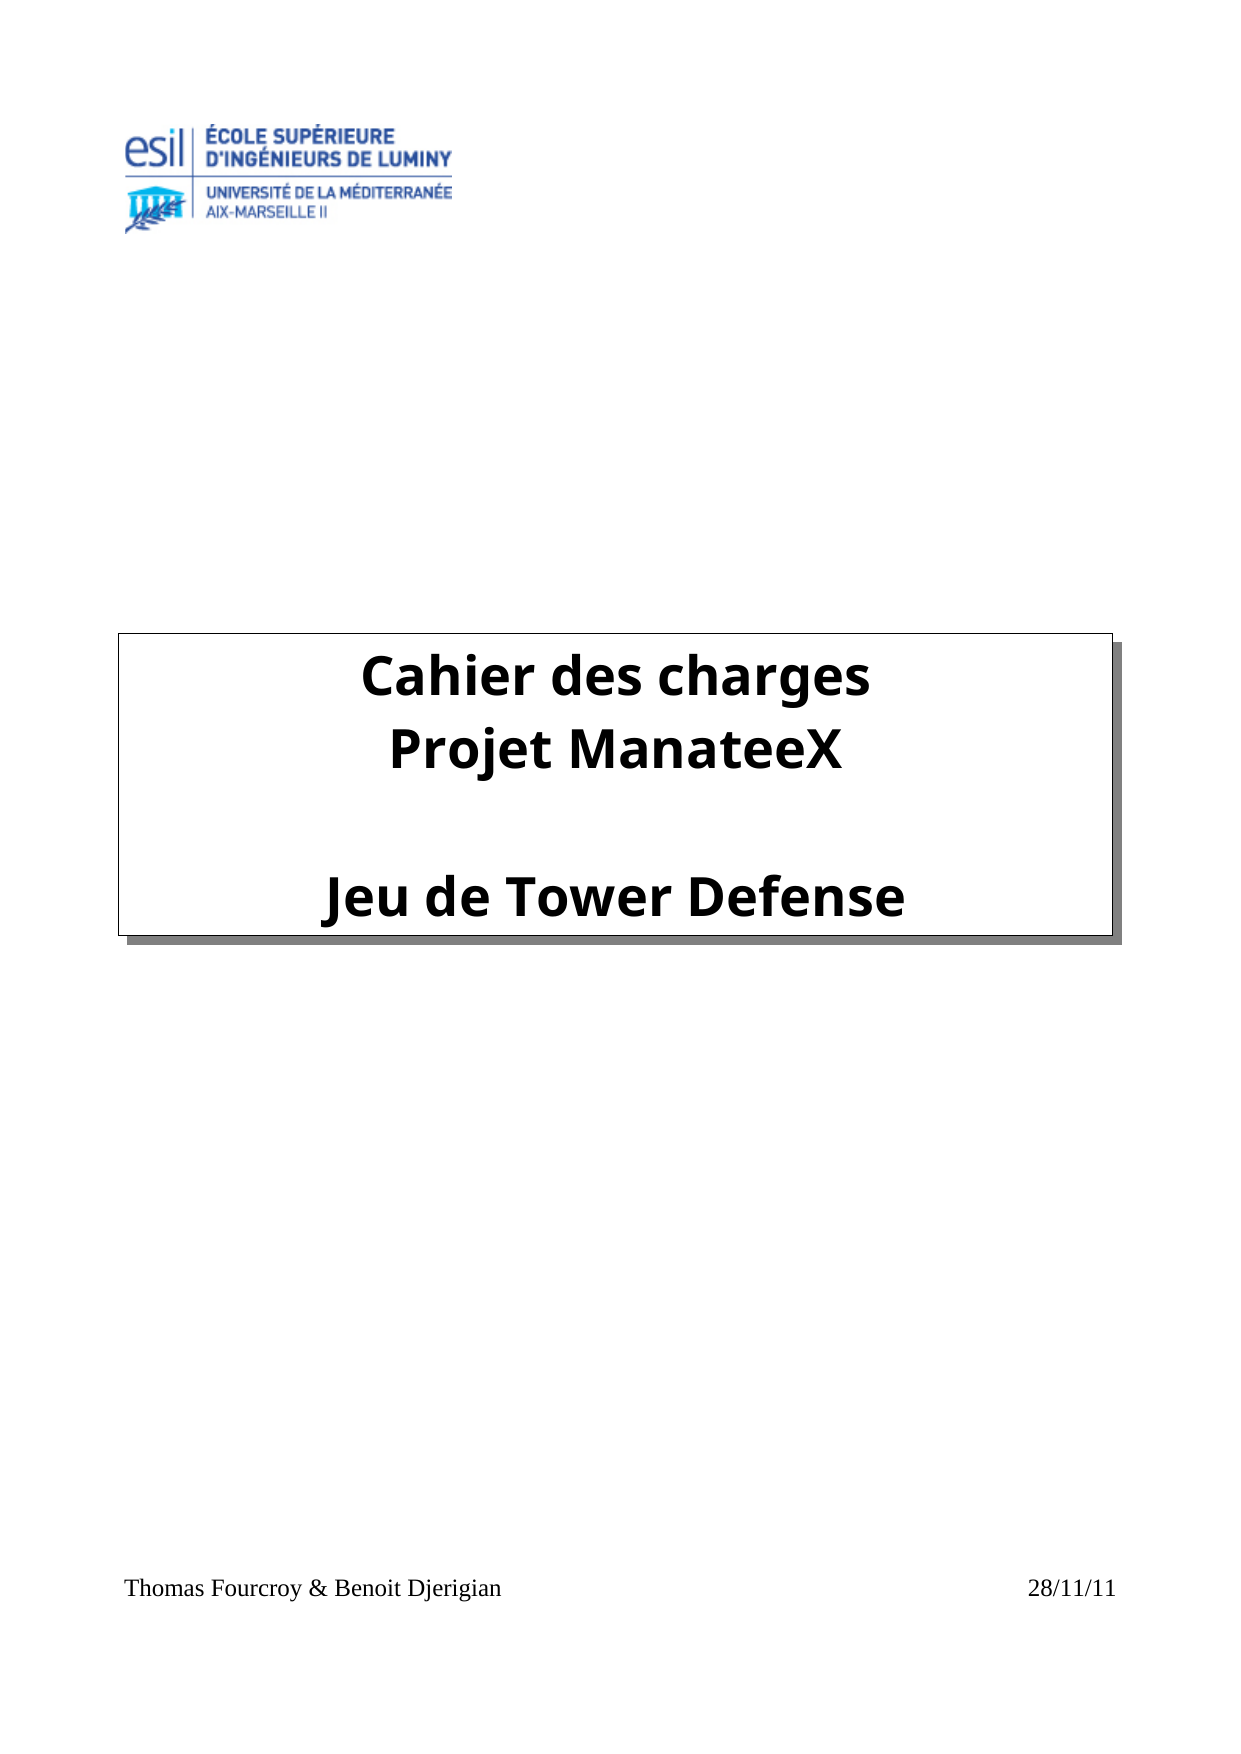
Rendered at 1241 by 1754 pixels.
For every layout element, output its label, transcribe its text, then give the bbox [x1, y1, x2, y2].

picture [125, 124, 452, 234]
subtitle Projet ManateeX [119, 707, 1112, 784]
subtitle Cahier des charges [119, 634, 1112, 707]
subtitle Jeu de Tower Defense [119, 854, 1112, 935]
